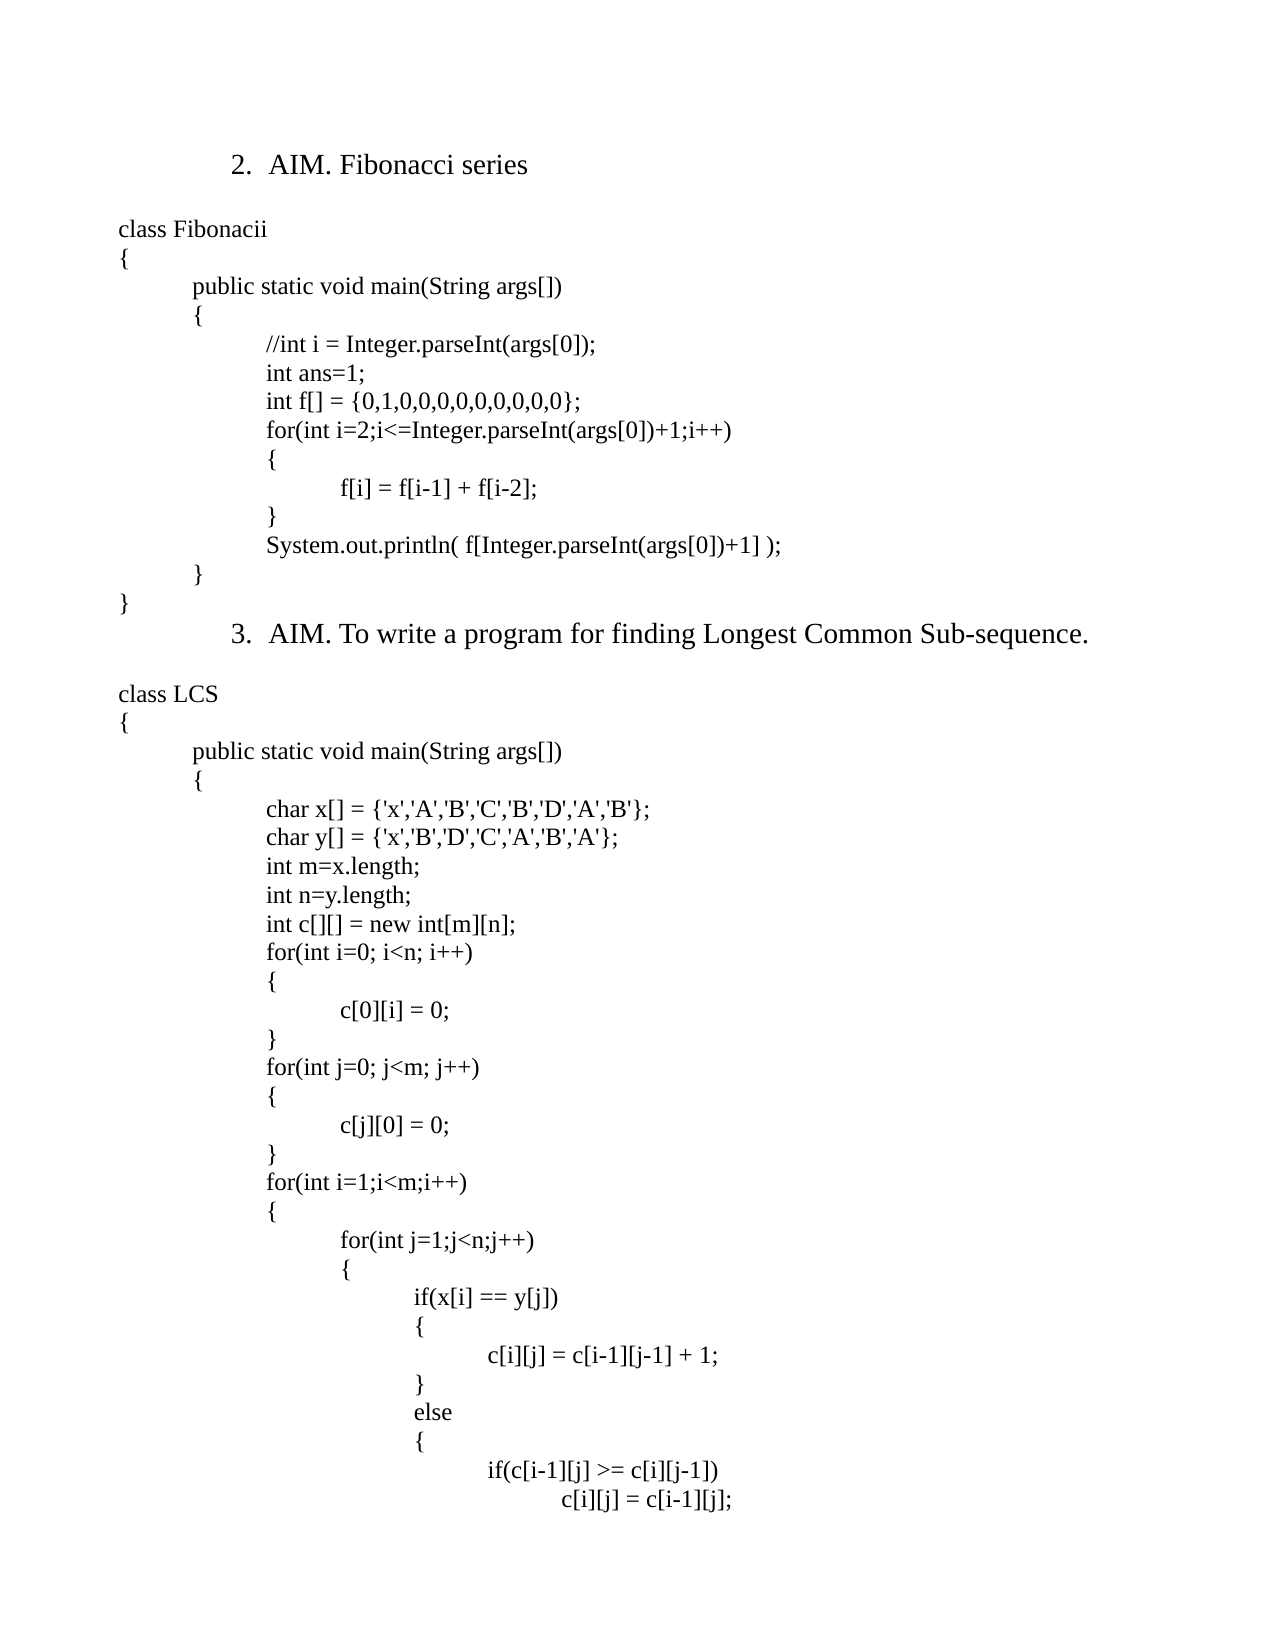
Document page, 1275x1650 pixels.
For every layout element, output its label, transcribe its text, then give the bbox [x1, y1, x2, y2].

text { [118, 1196, 1157, 1225]
text } [118, 1369, 1157, 1397]
text f[i] = f[i-1] + f[i-2]; [118, 473, 1157, 501]
text for(int i=2;i<=Integer.parseInt(args[0])+1;i++) [118, 415, 1157, 444]
text if(c[i-1][j] >= c[i][j-1]) [118, 1455, 1157, 1484]
text { [118, 444, 1157, 473]
text } [118, 1024, 1157, 1052]
text int m=x.length; [118, 851, 1157, 880]
text { [118, 707, 1157, 736]
text else [118, 1397, 1157, 1426]
list AIM. To write a program for finding Longest Common Sub-sequence. [231, 616, 1157, 650]
text { [118, 1081, 1157, 1110]
text class Fibonacii [118, 214, 1157, 243]
text //int i = Integer.parseInt(args[0]); [118, 329, 1157, 358]
text } [118, 559, 1157, 588]
text c[i][j] = c[i-1][j]; [118, 1484, 1157, 1512]
text for(int i=1;i<m;i++) [118, 1167, 1157, 1196]
text { [118, 1311, 1157, 1340]
text char y[] = {'x','B','D','C','A','B','A'}; [118, 822, 1157, 851]
text for(int i=0; i<n; i++) [118, 937, 1157, 966]
text c[j][0] = 0; [118, 1110, 1157, 1139]
text c[i][j] = c[i-1][j-1] + 1; [118, 1340, 1157, 1369]
text int f[] = {0,1,0,0,0,0,0,0,0,0,0}; [118, 386, 1157, 415]
text for(int j=1;j<n;j++) [118, 1225, 1157, 1254]
text { [118, 765, 1157, 794]
text System.out.println( f[Integer.parseInt(args[0])+1] ); [118, 530, 1157, 559]
text } [118, 588, 1157, 616]
text if(x[i] == y[j]) [118, 1282, 1157, 1311]
text { [118, 966, 1157, 995]
text class LCS [118, 679, 1157, 707]
text int n=y.length; [118, 880, 1157, 909]
text } [118, 501, 1157, 530]
text public static void main(String args[]) [118, 271, 1157, 300]
list AIM. Fibonacci series [231, 147, 1157, 180]
text char x[] = {'x','A','B','C','B','D','A','B'}; [118, 794, 1157, 822]
text public static void main(String args[]) [118, 736, 1157, 765]
text { [118, 1254, 1157, 1282]
text int ans=1; [118, 358, 1157, 386]
text { [118, 243, 1157, 271]
text for(int j=0; j<m; j++) [118, 1052, 1157, 1081]
text { [118, 300, 1157, 329]
text } [118, 1139, 1157, 1167]
text int c[][] = new int[m][n]; [118, 909, 1157, 937]
text c[0][i] = 0; [118, 995, 1157, 1024]
text { [118, 1426, 1157, 1455]
